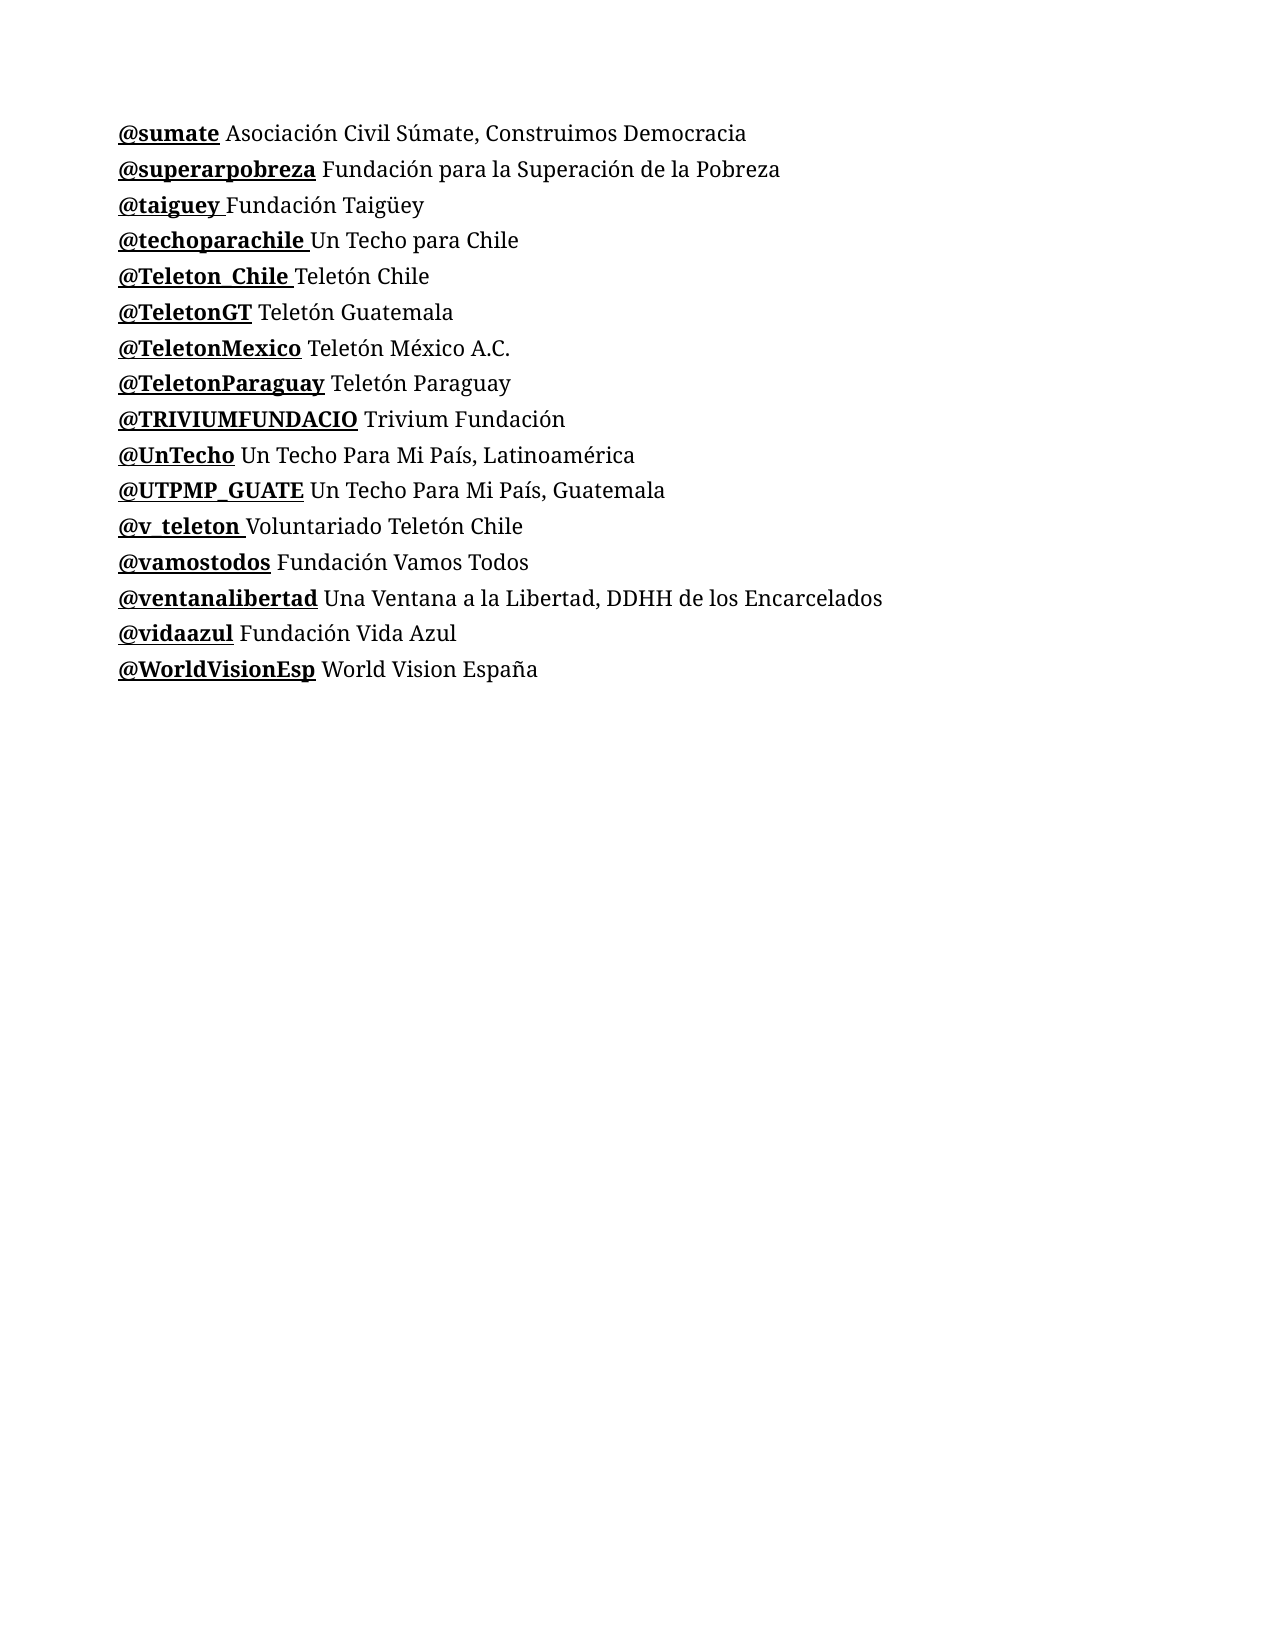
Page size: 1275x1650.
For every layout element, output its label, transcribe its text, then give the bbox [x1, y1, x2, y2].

text @techoparachile Un Techo para Chile [118, 225, 1157, 255]
text @vamostodos Fundación Vamos Todos [118, 547, 1157, 577]
text @sumate Asociación Civil Súmate, Construimos Democracia [118, 118, 1157, 148]
text @vidaazul Fundación Vida Azul [118, 618, 1157, 648]
text @TeletonGT Teletón Guatemala [118, 297, 1157, 327]
text @superarpobreza Fundación para la Superación de la Pobreza [118, 154, 1157, 184]
text @WorldVisionEsp World Vision España [118, 654, 1157, 684]
text @Teleton_Chile Teletón Chile [118, 261, 1157, 291]
text @TeletonMexico Teletón México A.C. [118, 332, 1157, 362]
text @TRIVIUMFUNDACIO Trivium Fundación [118, 404, 1157, 434]
text @v_teleton Voluntariado Teletón Chile [118, 511, 1157, 541]
text @UTPMP_GUATE Un Techo Para Mi País, Guatemala [118, 475, 1157, 505]
text @ventanalibertad Una Ventana a la Libertad, DDHH de los Encarcelados [118, 583, 1157, 612]
text @TeletonParaguay Teletón Paraguay [118, 368, 1157, 398]
text @UnTecho Un Techo Para Mi País, Latinoamérica [118, 440, 1157, 469]
text @taiguey Fundación Taigüey [118, 189, 1157, 219]
